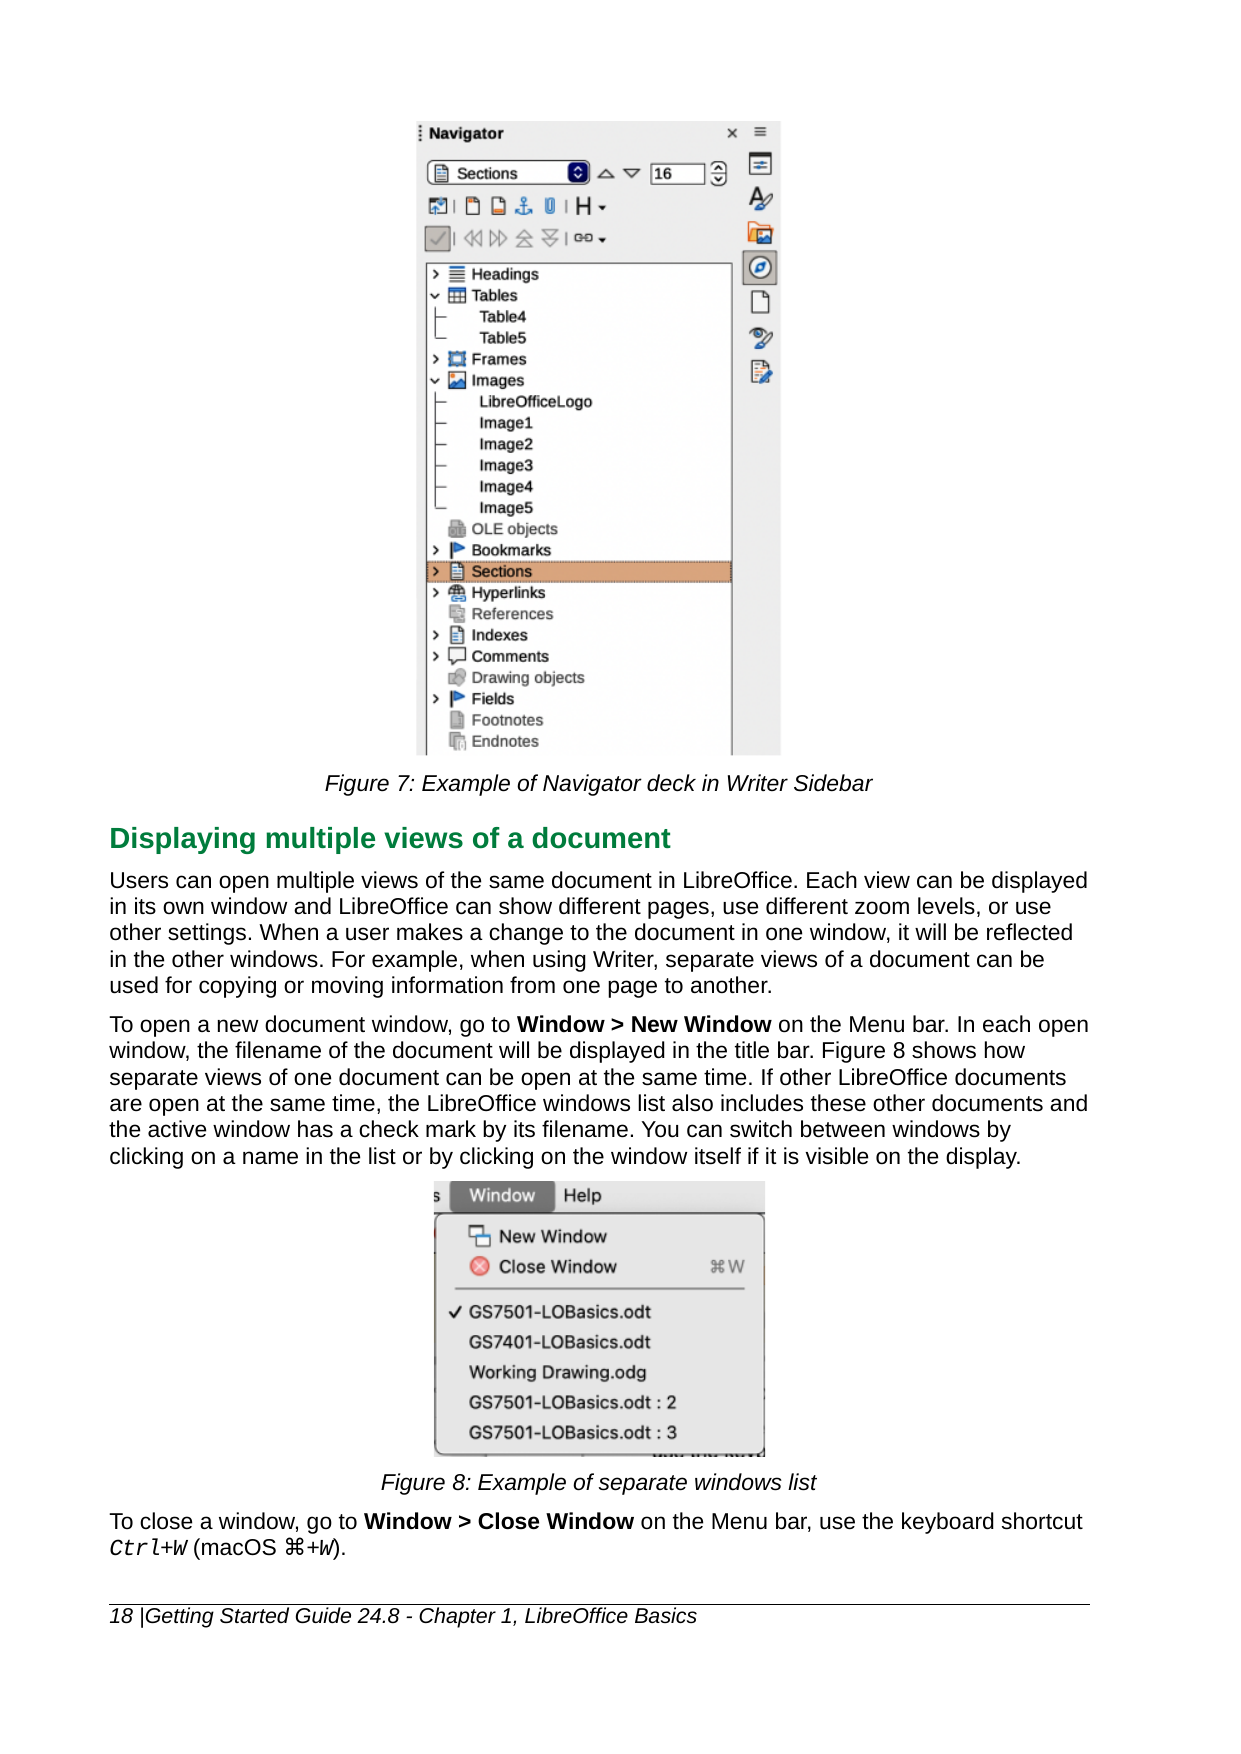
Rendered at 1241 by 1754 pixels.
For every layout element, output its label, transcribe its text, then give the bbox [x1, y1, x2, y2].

text Users can open multiple views of the same document in LibreOffice. Each view can be displayed in its own window and LibreOffice can show different pages, use different zoom levels, or use other settings. When a user makes a change to the document in one window, it will be reflected in the other windows. For example, when using Writer, separate views of a document can be used for copying or moving information from one page to another. [109, 867, 1090, 998]
text Figure 7: Example of Navigator deck in Writer Sidebar [324, 769, 874, 796]
text To close a window, go to Window > Close Window on the Menu bar, use the keyboard shortcut Ctrl+W (macOS ⌘+W). [109, 1508, 1090, 1562]
subtitle Displaying multiple views of a document [109, 821, 1090, 854]
picture [433, 1181, 766, 1457]
picture [416, 121, 783, 757]
text To open a new document window, go to Window > New Window on the Menu bar. In each open window, the filename of the document will be displayed in the title bar. Figure 8 shows how separate views of one document can be open at the same time. If other LibreOffice documents are open at the same time, the LibreOffice windows list also includes these other documents and the active window has a check mark by its filename. You can switch between windows by clicking on a name in the list or by clicking on the window itself if it is visible on the display. [109, 1011, 1090, 1169]
text Figure 8: Example of separate windows list [381, 1469, 818, 1495]
